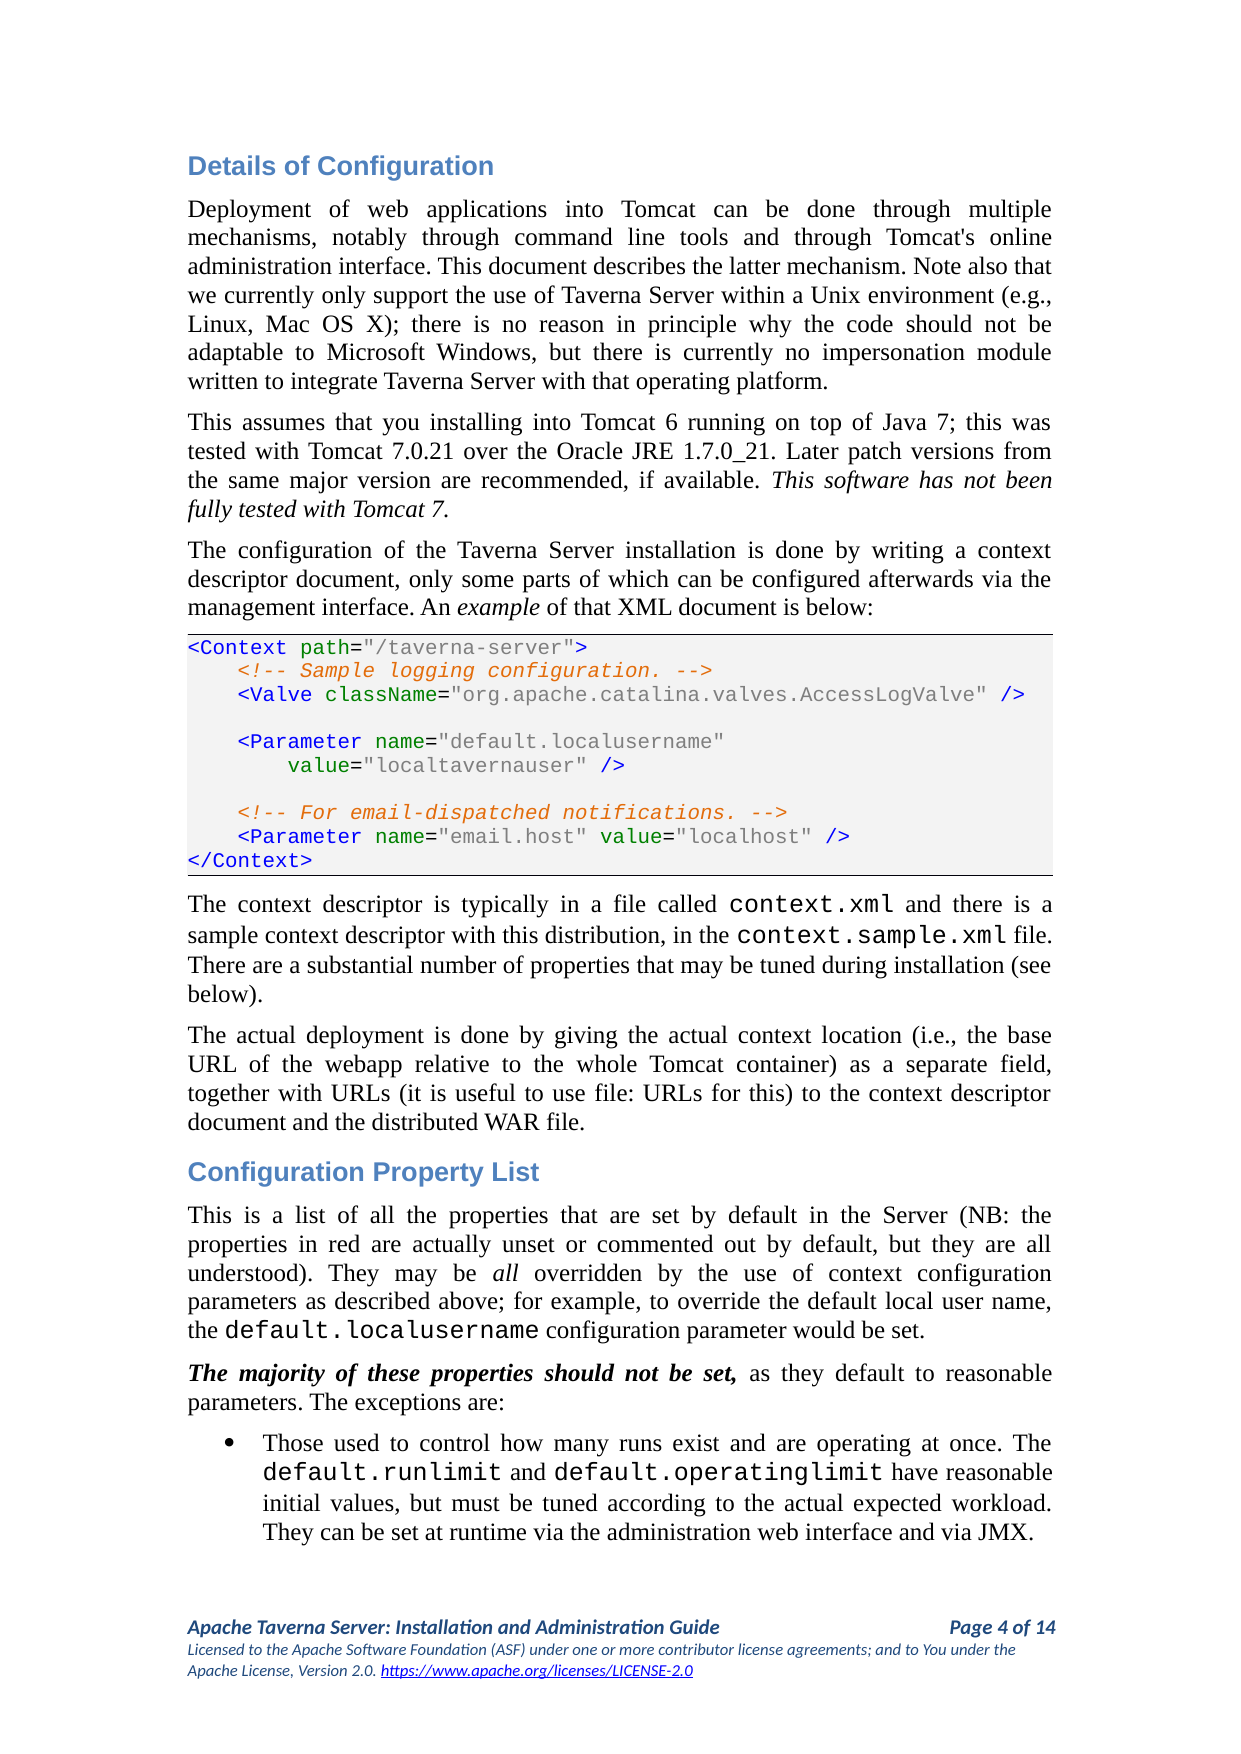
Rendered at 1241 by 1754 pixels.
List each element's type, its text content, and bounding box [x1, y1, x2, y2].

text <Valve className="org.apache.catalina.valves.AccessLogValve" /> [187, 684, 1053, 708]
subtitle Details of Configuration [187, 150, 1053, 181]
text The majority of these properties should not be set, as they default to reasonable parameters. The exceptions are: [187, 1358, 1053, 1416]
text <Parameter name="default.localusername" [187, 731, 1053, 755]
text <!-- Sample logging configuration. --> [187, 661, 1053, 684]
text value="localtavernauser" /> [187, 755, 1053, 779]
text This assumes that you installing into Tomcat 6 running on top of Java 7; this was tested with Tomcat 7.0.21 over the Oracle JRE 1.7.0_21. Later patch versions from the same major version are recommended, if available. This software has not been fully tested with Tomcat 7. [187, 407, 1053, 522]
text Deployment of web applications into Tomcat can be done through multiple mechanisms, notably through command line tools and through Tomcat's online administration interface. This document describes the latter mechanism. Note also that we currently only support the use of Taverna Server within a Unix environment (e.g., Linux, Mac OS X); there is no reason in principle why the code should not be adaptable to Microsoft Windows, but there is currently no impersonation module written to integrate Taverna Server with that operating platform. [187, 194, 1053, 395]
text <!-- For email-dispatched notifications. --> [187, 802, 1053, 826]
text The context descriptor is typically in a file called context.xml and there is a sample context descriptor with this distribution, in the context.sample.xml file. There are a substantial number of properties that may be tuned during installation (see below). [187, 889, 1053, 1008]
text <Parameter name="email.host" value="localhost" /> [187, 826, 1053, 847]
text The actual deployment is done by giving the actual context location (i.e., the base URL of the webapp relative to the whole Tomcat container) as a separate field, together with URLs (it is useful to use file: URLs for this) to the context descriptor document and the distributed WAR file. [187, 1021, 1053, 1136]
text <Context path="/taverna-server"> [187, 635, 1053, 661]
text The configuration of the Taverna Server installation is done by writing a context descriptor document, only some parts of which can be configured afterwards via the management interface. An example of that XML document is below: [187, 535, 1053, 621]
subtitle Configuration Property List [187, 1156, 1053, 1188]
text </Context> [187, 847, 1053, 876]
text This is a list of all the properties that are set by default in the Server (NB: the properties in red are actually unset or commented out by default, but they are all understood). They may be all overridden by the use of context configuration parameters as described above; for example, to override the default local user name, the default.localusername configuration parameter would be set. [187, 1200, 1053, 1346]
list Those used to control how many runs exist and are operating at once. The default.runlimit and default.operatinglimit have reasonable initial values, but must be tuned according to the actual expected workload. They can be set at runtime via the administration web interface and via JMX. [225, 1428, 1053, 1546]
